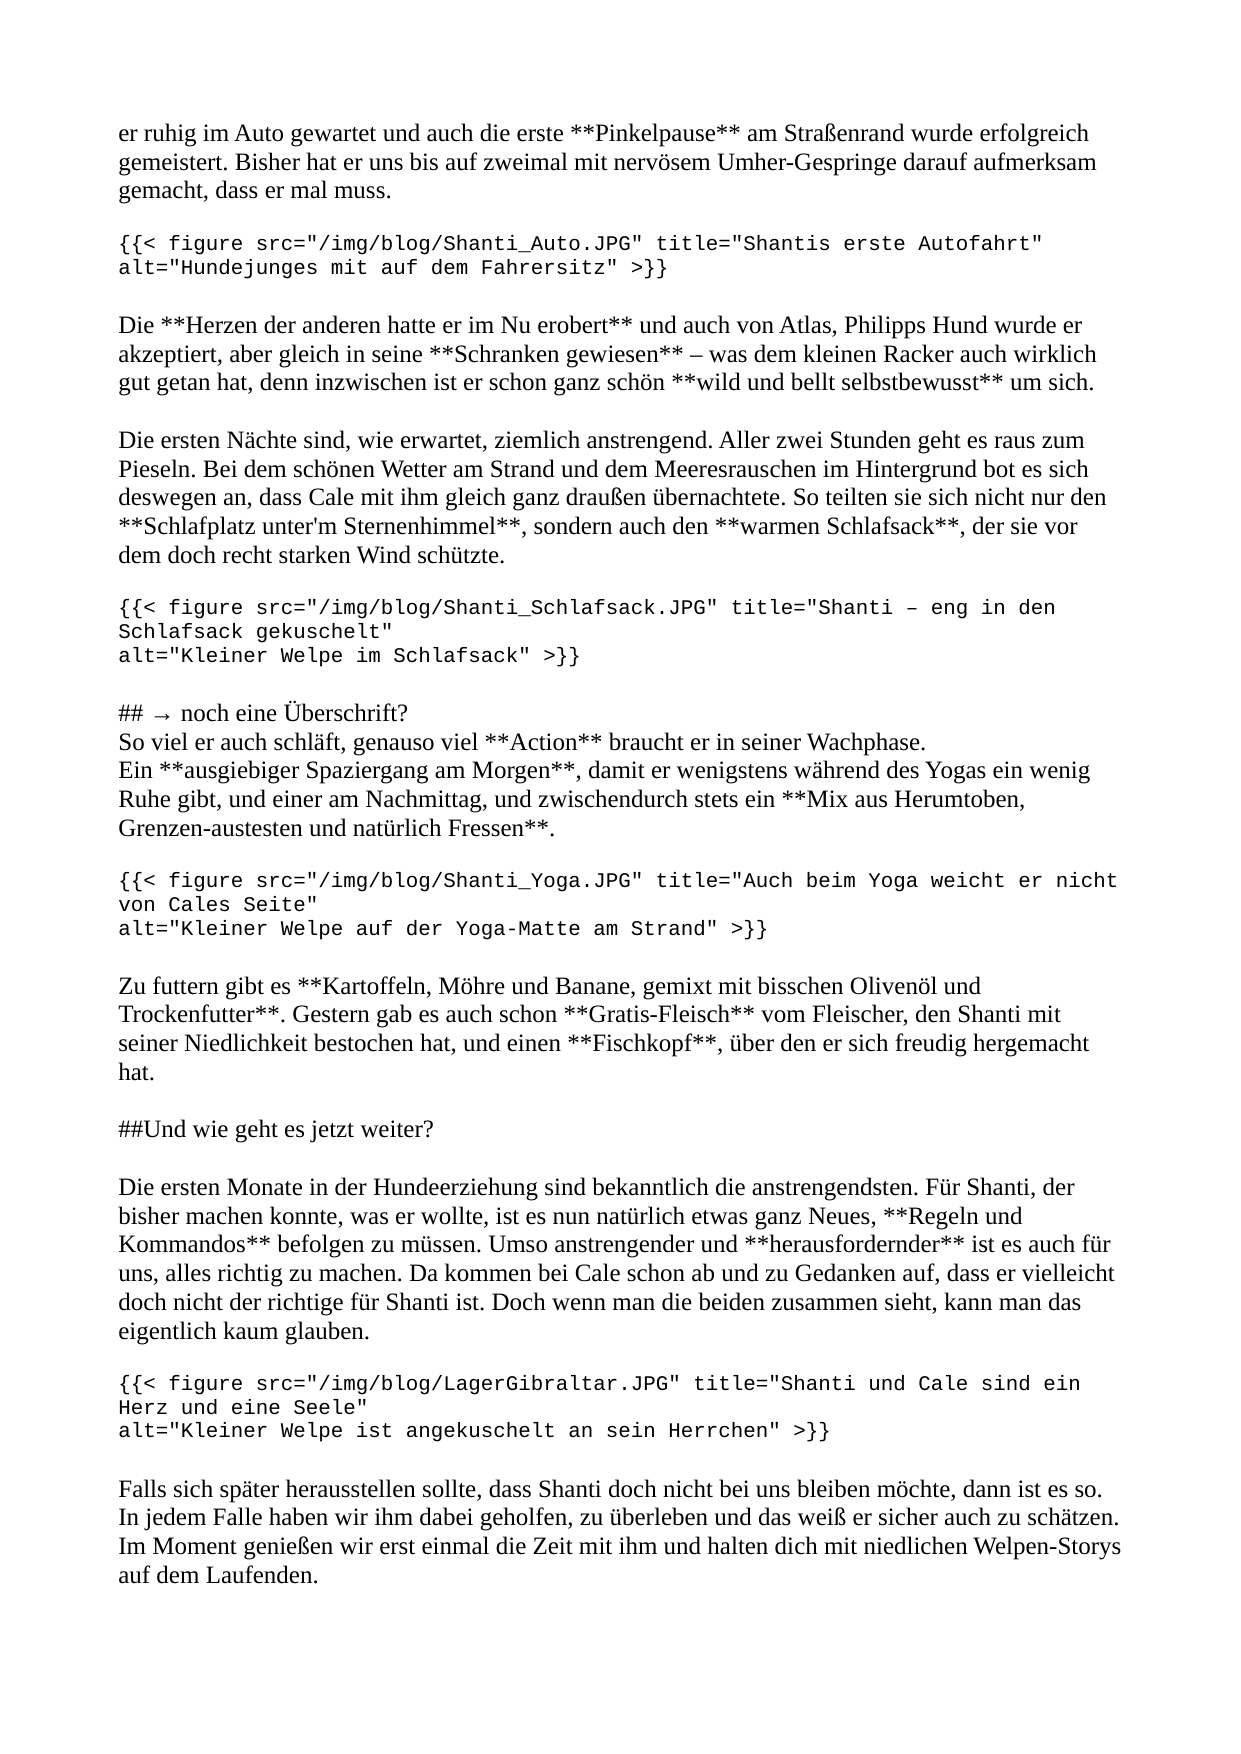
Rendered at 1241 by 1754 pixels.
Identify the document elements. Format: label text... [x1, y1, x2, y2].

text er ruhig im Auto gewartet und auch die erste **Pinkelpause** am Straßenrand wurde erfolgreich gemeistert. Bisher hat er uns bis auf zweimal mit nervösem Umher-Gespringe darauf aufmerksam gemacht, dass er mal muss. [118, 118, 1122, 204]
text {{< figure src="/img/blog/Shanti_Schlafsack.JPG" title="Shanti – eng in den Schlafsack gekuschelt" [118, 597, 1122, 645]
text Die ersten Nächte sind, wie erwartet, ziemlich anstrengend. Aller zwei Stunden geht es raus zum Pieseln. Bei dem schönen Wetter am Strand und dem Meeresrauschen im Hintergrund bot es sich deswegen an, dass Cale mit ihm gleich ganz draußen übernachtete. So teilten sie sich nicht nur den **Schlafplatz unter'm Sternenhimmel**, sondern auch den **warmen Schlafsack**, der sie vor dem doch recht starken Wind schützte. [118, 425, 1122, 569]
text alt="Kleiner Welpe im Schlafsack" >}} [118, 645, 1122, 668]
text alt="Hundejunges mit auf dem Fahrersitz" >}} [118, 257, 1122, 280]
text Zu futtern gibt es **Kartoffeln, Möhre und Banane, gemixt mit bisschen Olivenöl und Trockenfutter**. Gestern gab es auch schon **Gratis-Fleisch** vom Fleischer, den Shanti mit seiner Niedlichkeit bestochen hat, und einen **Fischkopf**, über den er sich freudig hergemacht hat. [118, 971, 1122, 1086]
text alt="Kleiner Welpe auf der Yoga-Matte am Strand" >}} [118, 918, 1122, 941]
text Die **Herzen der anderen hatte er im Nu erobert** und auch von Atlas, Philipps Hund wurde er akzeptiert, aber gleich in seine **Schranken gewiesen** – was dem kleinen Racker auch wirklich gut getan hat, denn inzwischen ist er schon ganz schön **wild und bellt selbstbewusst** um sich. [118, 310, 1122, 396]
text {{< figure src="/img/blog/Shanti_Yoga.JPG" title="Auch beim Yoga weicht er nicht von Cales Seite" [118, 870, 1122, 918]
text Falls sich später herausstellen sollte, dass Shanti doch nicht bei uns bleiben möchte, dann ist es so. In jedem Falle haben wir ihm dabei geholfen, zu überleben und das weiß er sicher auch zu schätzen. Im Moment genießen wir erst einmal die Zeit mit ihm und halten dich mit niedlichen Welpen-Storys auf dem Laufenden. [118, 1474, 1122, 1589]
text ## → noch eine Überschrift? [118, 698, 1122, 727]
text Ein **ausgiebiger Spaziergang am Morgen**, damit er wenigstens während des Yogas ein wenig Ruhe gibt, und einer am Nachmittag, und zwischendurch stets ein **Mix aus Herumtoben, Grenzen-austesten und natürlich Fressen**. [118, 755, 1122, 842]
text So viel er auch schläft, genauso viel **Action** braucht er in seiner Wachphase. [118, 727, 1122, 755]
text alt="Kleiner Welpe ist angekuschelt an sein Herrchen" >}} [118, 1421, 1122, 1444]
text ##Und wie geht es jetzt weiter? [118, 1114, 1122, 1143]
text Die ersten Monate in der Hundeerziehung sind bekanntlich die anstrengendsten. Für Shanti, der bisher machen konnte, was er wollte, ist es nun natürlich etwas ganz Neues, **Regeln und Kommandos** befolgen zu müssen. Umso anstrengender und **herausfordernder** ist es auch für uns, alles richtig zu machen. Da kommen bei Cale schon ab und zu Gedanken auf, dass er vielleicht doch nicht der richtige für Shanti ist. Doch wenn man die beiden zusammen sieht, kann man das eigentlich kaum glauben. [118, 1172, 1122, 1344]
text {{< figure src="/img/blog/Shanti_Auto.JPG" title="Shantis erste Autofahrt" [118, 233, 1122, 257]
text {{< figure src="/img/blog/LagerGibraltar.JPG" title="Shanti und Cale sind ein Herz und eine Seele" [118, 1373, 1122, 1421]
